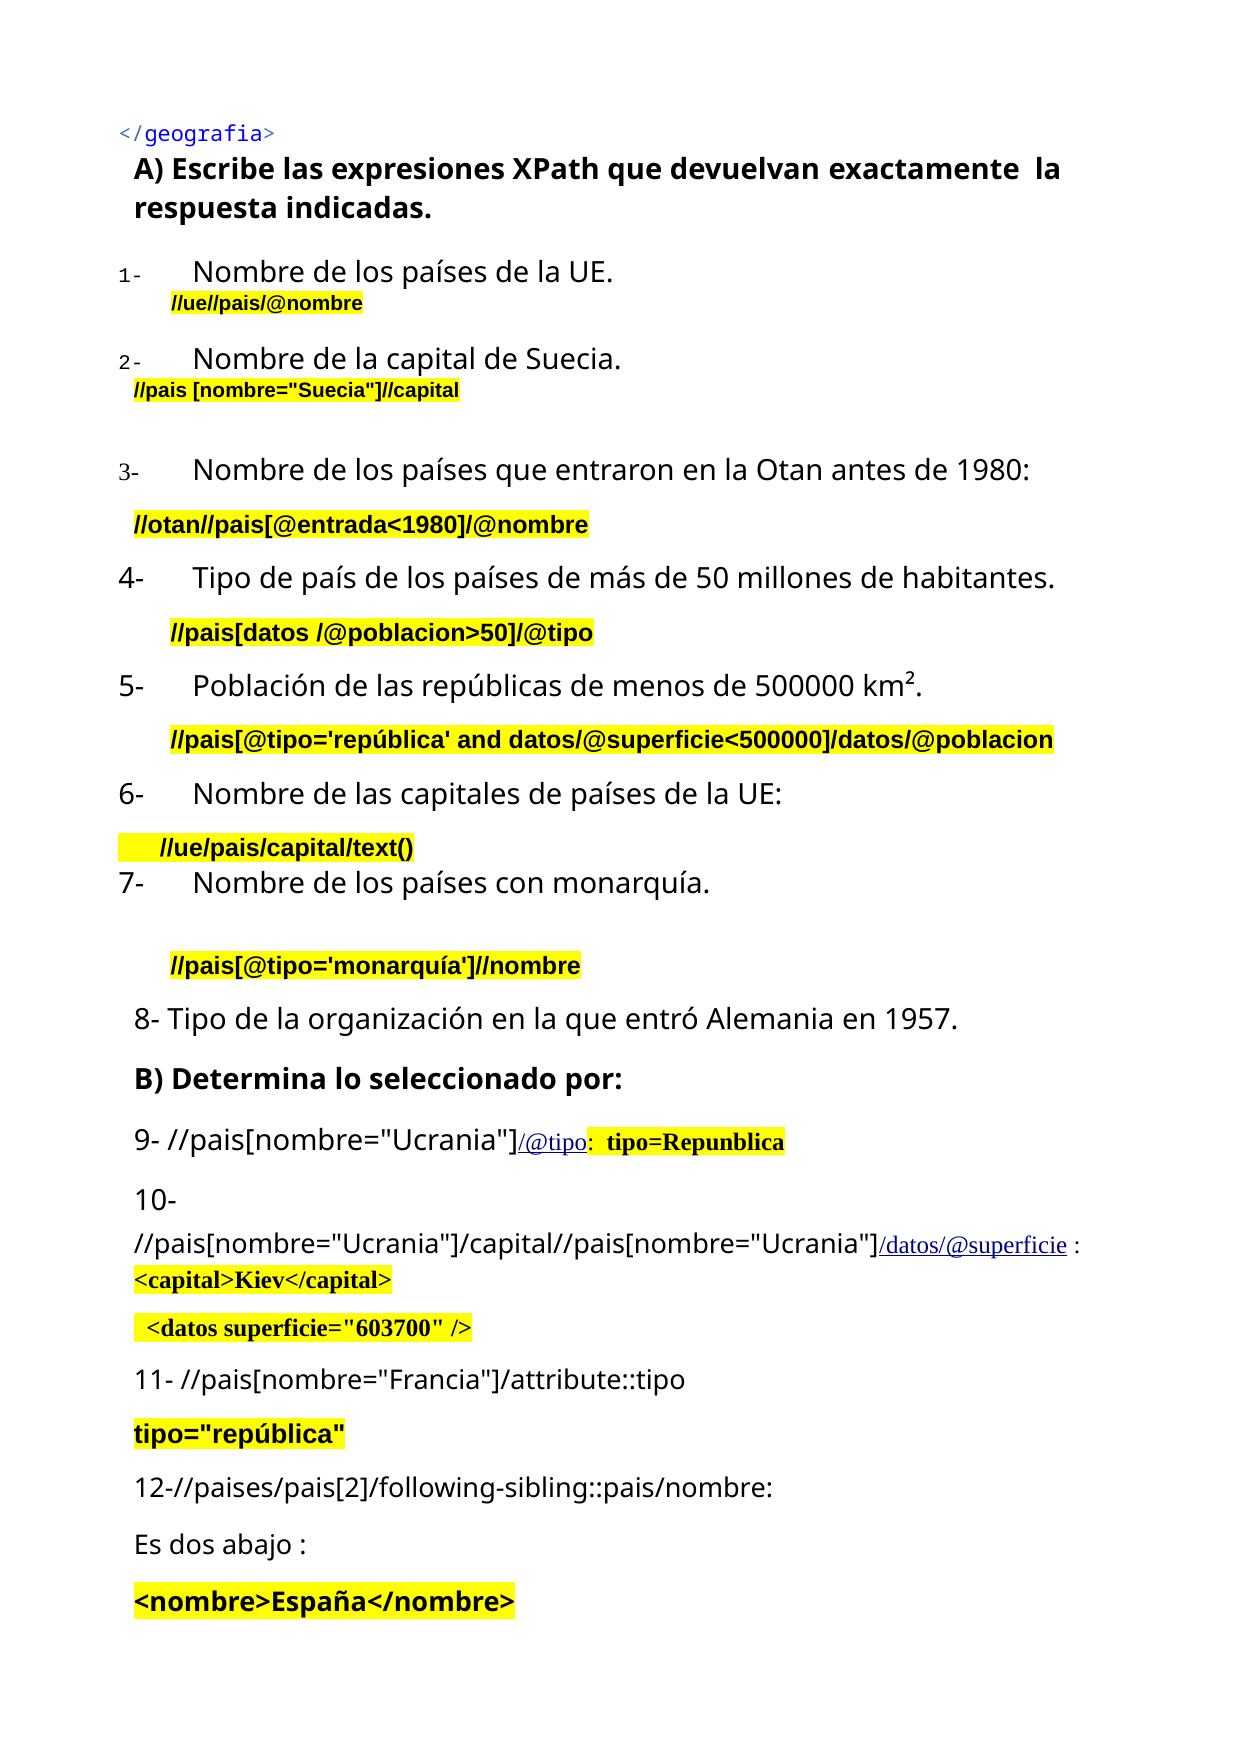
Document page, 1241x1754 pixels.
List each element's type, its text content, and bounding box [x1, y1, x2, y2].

text //pais[datos /@poblacion>50]/@tipo [170, 617, 1106, 646]
text Es dos abajo : [134, 1525, 1106, 1562]
list Nombre de la capital de Suecia. [118, 338, 1106, 378]
text //pais[@tipo='república' and datos/@superficie<500000]/datos/@poblacion [170, 725, 1106, 754]
text 11- //pais[nombre="Francia"]/attribute::tipo [134, 1361, 1106, 1397]
list Nombre de las capitales de países de la UE: [118, 773, 1106, 813]
list Nombre de los países con monarquía. [118, 862, 1106, 902]
text <datos superficie="603700" /> [134, 1313, 1106, 1342]
text //ue//pais/@nombre [171, 291, 1106, 314]
text 9- //pais[nombre="Ucrania"]/@tipo: tipo=Repunblica [134, 1119, 1106, 1158]
text tipo="república" [134, 1418, 1106, 1449]
text 8- Tipo de la organización en la que entró Alemania en 1957. [134, 998, 1106, 1038]
text B) Determina lo seleccionado por: [134, 1059, 1106, 1098]
list Nombre de los países de la UE. [118, 251, 1106, 291]
list Tipo de país de los países de más de 50 millones de habitantes. [118, 557, 1106, 597]
text 10- //pais[nombre="Ucrania"]/capital//pais[nombre="Ucrania"]/datos/@superficie : <capital>Kiev</capital> [134, 1179, 1106, 1294]
text 12-//paises/pais[2]/following-sibling::pais/nombre: [134, 1468, 1106, 1505]
list Población de las repúblicas de menos de 500000 km². [118, 665, 1106, 705]
text //otan//pais[@entrada<1980]/@nombre [134, 510, 1106, 538]
text </geografia> [118, 118, 1122, 148]
text A) Escribe las expresiones XPath que devuelvan exactamente la respuesta indicadas. [134, 148, 1106, 227]
text //pais[@tipo='monarquía']//nombre [170, 951, 1106, 979]
text //ue/pais/capital/text() [118, 833, 1122, 862]
text <nombre>España</nombre> [134, 1582, 1106, 1619]
list Nombre de los países que entraron en la Otan antes de 1980: [118, 449, 1106, 489]
text //pais [nombre="Suecia"]//capital [134, 378, 1106, 402]
